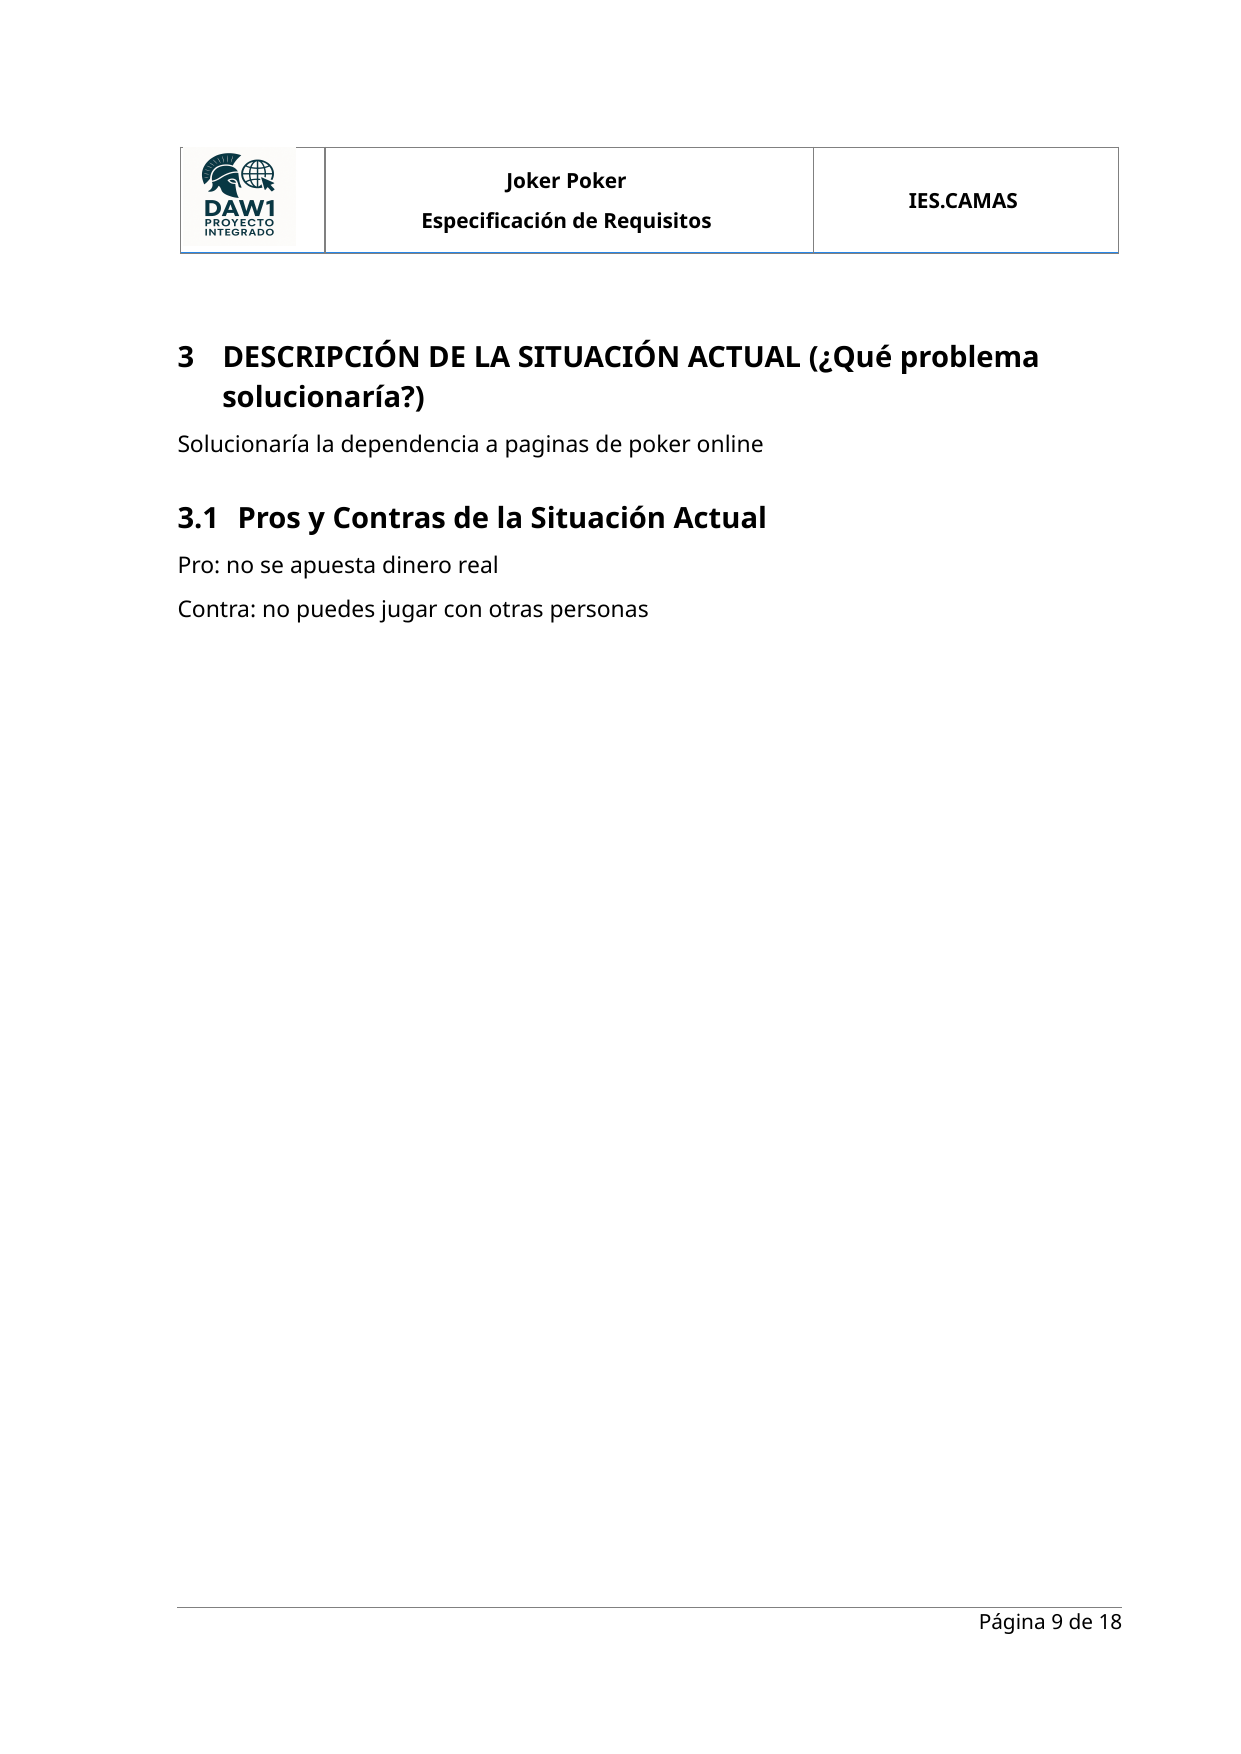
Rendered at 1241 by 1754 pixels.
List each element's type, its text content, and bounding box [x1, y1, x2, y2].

picture [183, 147, 296, 246]
subtitle DESCRIPCIÓN DE LA SITUACIÓN ACTUAL (¿Qué problema solucionaría?) [177, 336, 1122, 416]
subtitle Pros y Contras de la Situación Actual [177, 497, 1122, 537]
text Contra: no puedes jugar con otras personas [177, 593, 1122, 624]
text Pro: no se apuesta dinero real [177, 549, 1122, 581]
text Solucionaría la dependencia a paginas de poker online [177, 428, 1122, 459]
